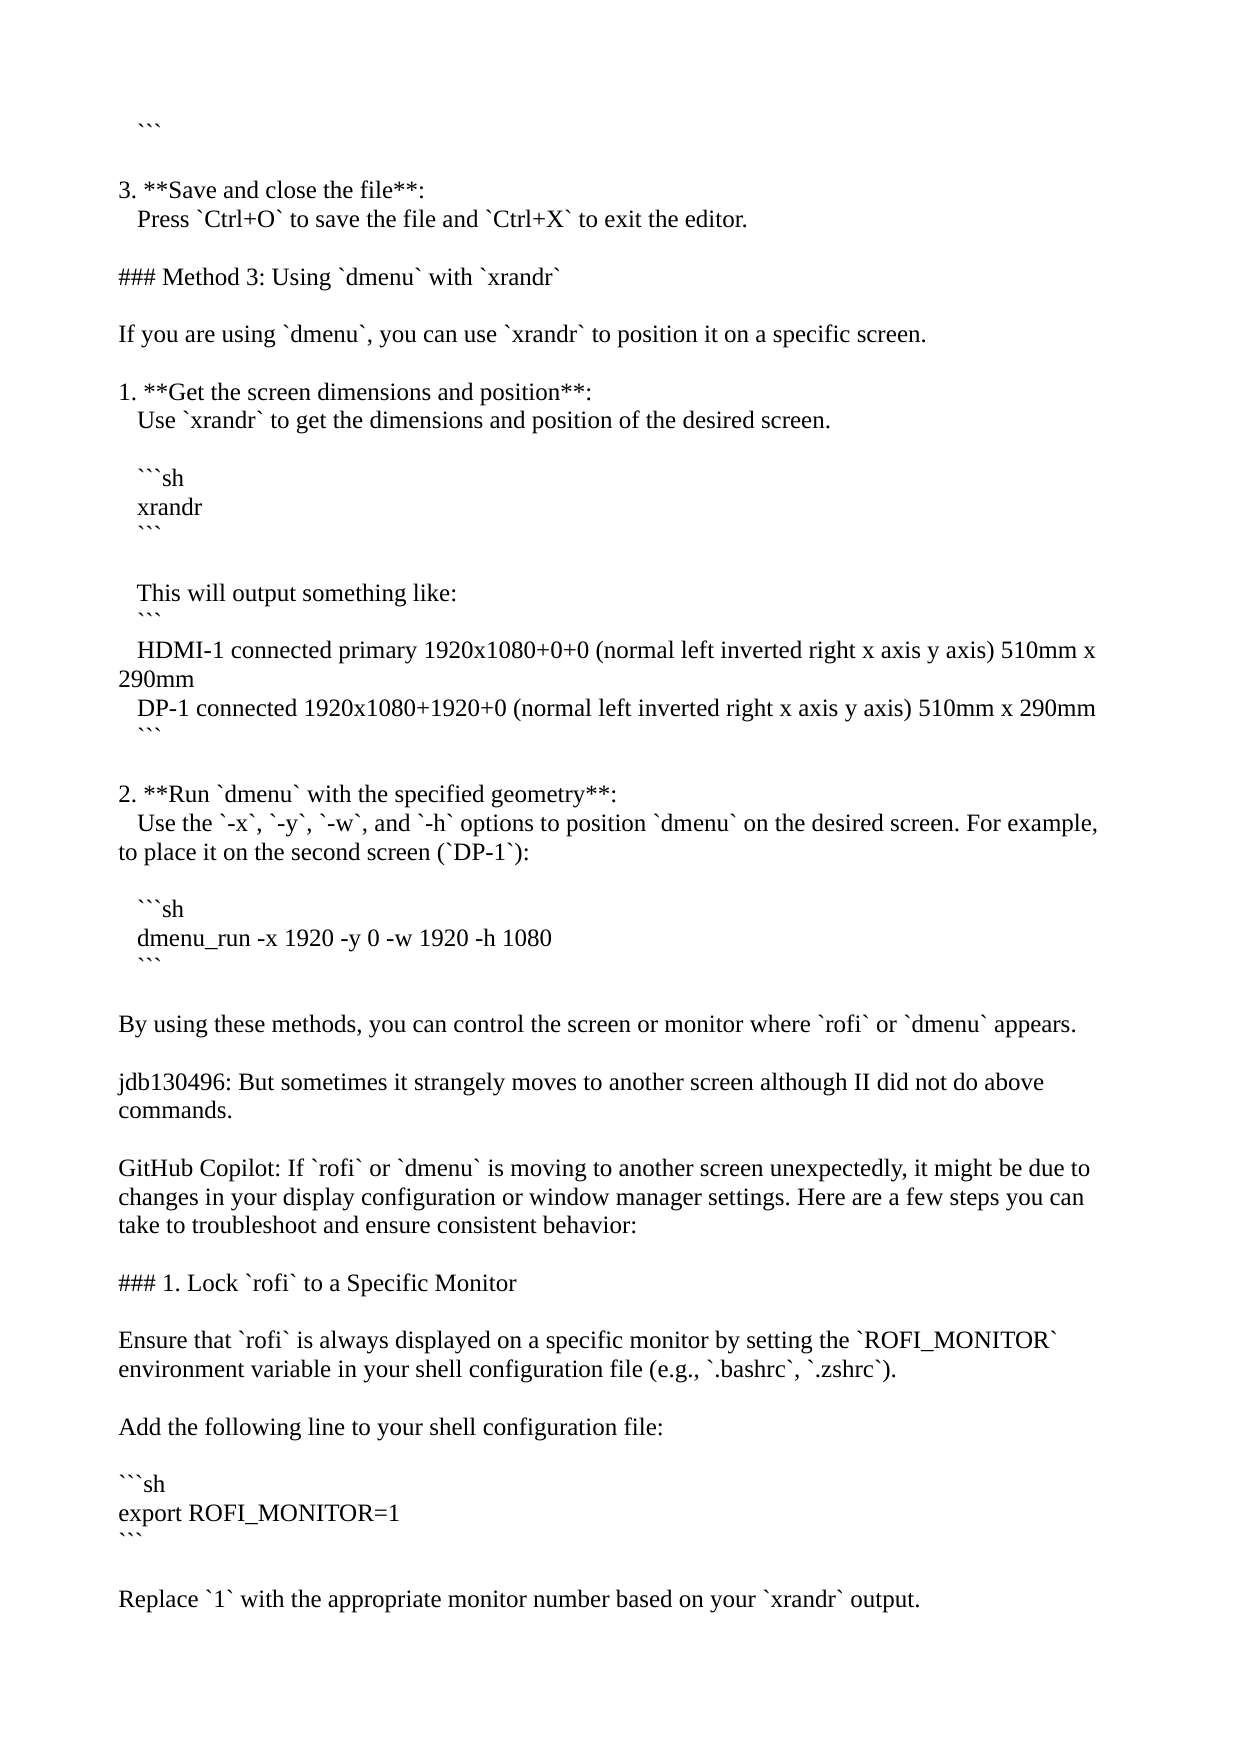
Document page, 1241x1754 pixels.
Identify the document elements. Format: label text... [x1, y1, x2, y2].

text This will output something like: [118, 578, 1122, 607]
text ``` [118, 118, 1122, 147]
text DP-1 connected 1920x1080+1920+0 (normal left inverted right x axis y axis) 510mm x 290mm [118, 693, 1122, 722]
text Use the `-x`, `-y`, `-w`, and `-h` options to position `dmenu` on the desired screen. For example, to place it on the second screen (`DP-1`): [118, 808, 1122, 866]
text ### Method 3: Using `dmenu` with `xrandr` [118, 262, 1122, 291]
text Press `Ctrl+O` to save the file and `Ctrl+X` to exit the editor. [118, 204, 1122, 233]
text ### 1. Lock `rofi` to a Specific Monitor [118, 1268, 1122, 1297]
text ```sh [118, 463, 1122, 492]
text GitHub Copilot: If `rofi` or `dmenu` is moving to another screen unexpectedly, it might be due to changes in your display configuration or window manager settings. Here are a few steps you can take to troubleshoot and ensure consistent behavior: [118, 1153, 1122, 1239]
text ``` [118, 521, 1122, 549]
text export ROFI_MONITOR=1 [118, 1498, 1122, 1527]
text jdb130496: But sometimes it strangely moves to another screen although II did not do above commands. [118, 1067, 1122, 1124]
text xrandr [118, 492, 1122, 521]
text ``` [118, 1527, 1122, 1556]
text 3. **Save and close the file**: [118, 176, 1122, 204]
text ``` [118, 722, 1122, 751]
text Add the following line to your shell configuration file: [118, 1412, 1122, 1441]
text Ensure that `rofi` is always displayed on a specific monitor by setting the `ROFI_MONITOR` environment variable in your shell configuration file (e.g., `.bashrc`, `.zshrc`). [118, 1326, 1122, 1383]
text 1. **Get the screen dimensions and position**: [118, 377, 1122, 406]
text ```sh [118, 894, 1122, 923]
text By using these methods, you can control the screen or monitor where `rofi` or `dmenu` appears. [118, 1009, 1122, 1038]
text Replace `1` with the appropriate monitor number based on your `xrandr` output. [118, 1584, 1122, 1613]
text dmenu_run -x 1920 -y 0 -w 1920 -h 1080 [118, 923, 1122, 952]
text ``` [118, 952, 1122, 981]
text HDMI-1 connected primary 1920x1080+0+0 (normal left inverted right x axis y axis) 510mm x 290mm [118, 636, 1122, 693]
text ```sh [118, 1469, 1122, 1498]
text ``` [118, 607, 1122, 636]
text If you are using `dmenu`, you can use `xrandr` to position it on a specific screen. [118, 319, 1122, 348]
text 2. **Run `dmenu` with the specified geometry**: [118, 779, 1122, 808]
text Use `xrandr` to get the dimensions and position of the desired screen. [118, 406, 1122, 434]
